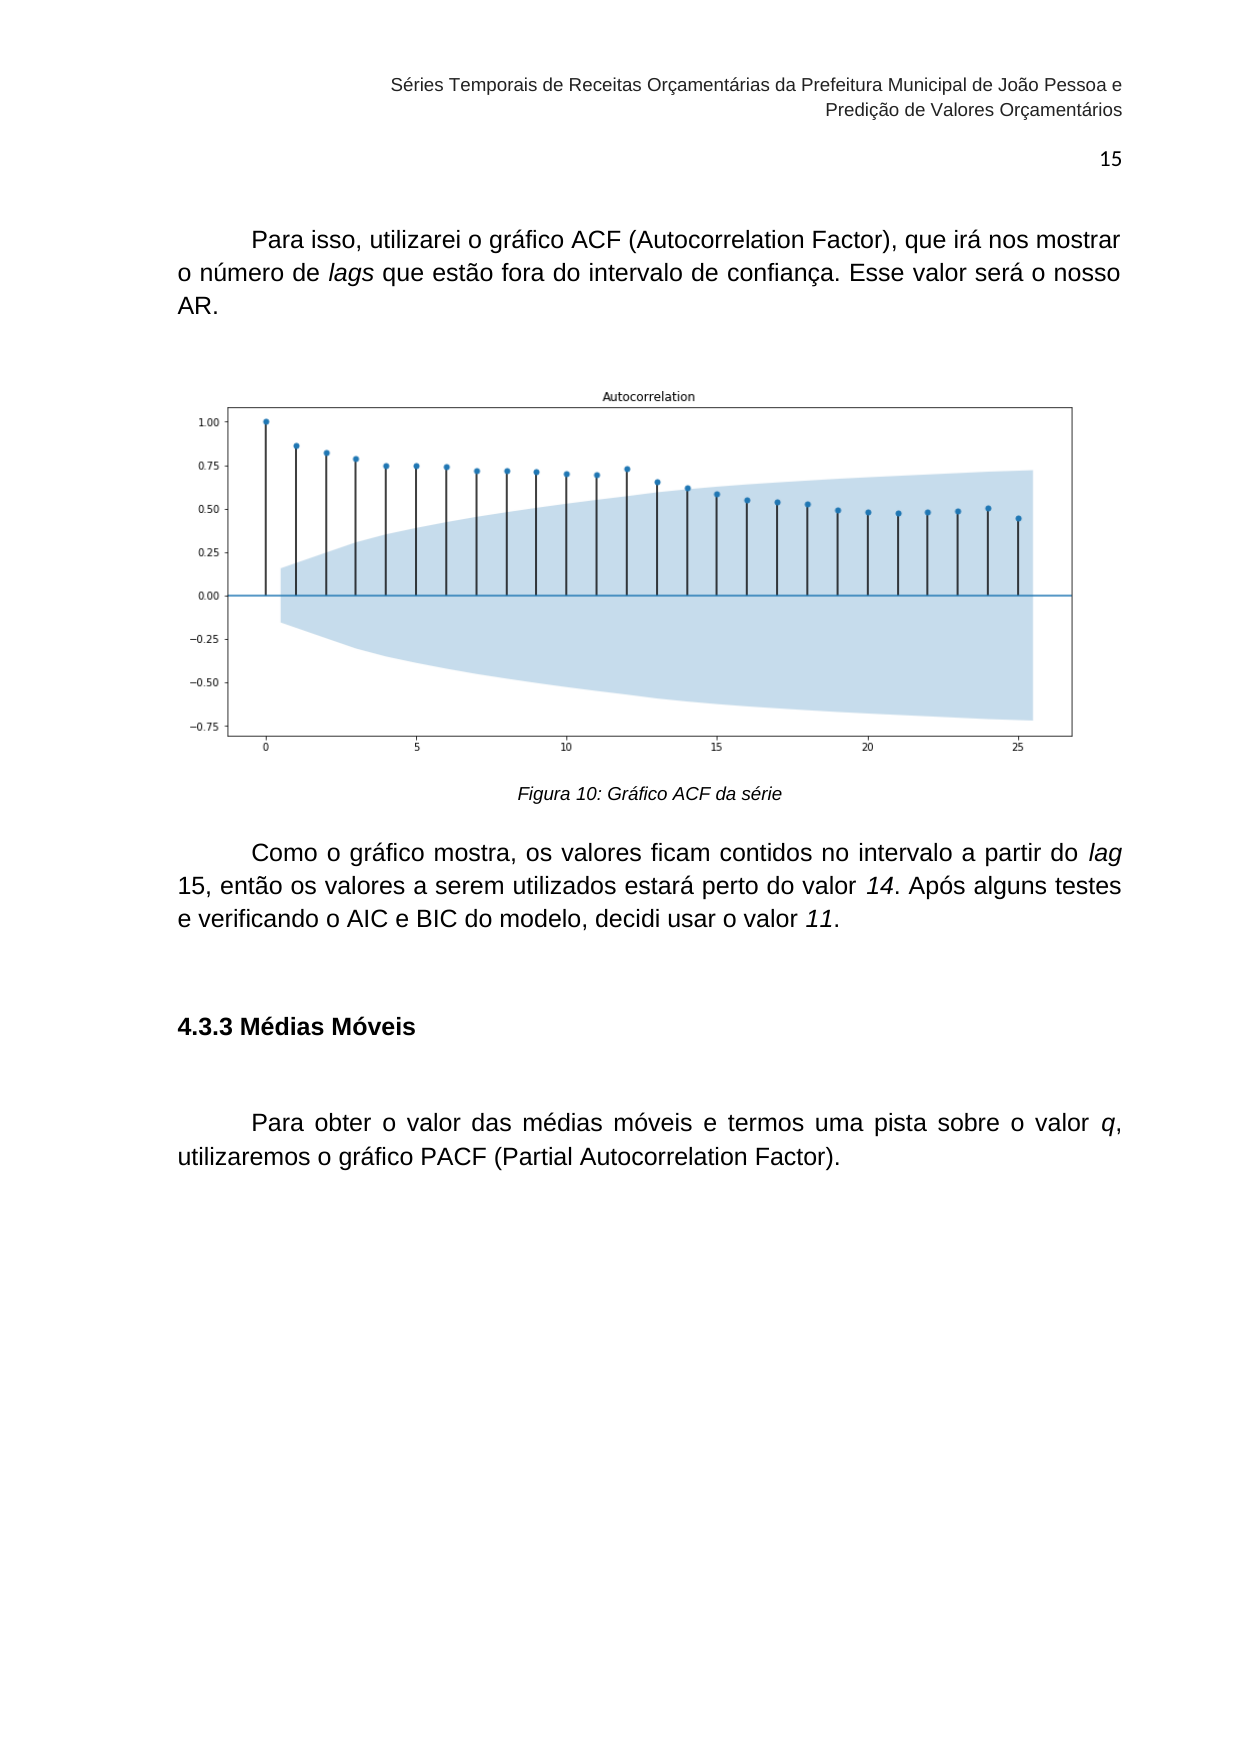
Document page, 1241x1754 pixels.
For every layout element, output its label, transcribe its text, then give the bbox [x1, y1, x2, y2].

text [177, 345, 1122, 387]
subtitle 4.3.3 Médias Móveis [177, 1011, 1122, 1040]
text Para isso, utilizarei o gráfico ACF (Autocorrelation Factor), que irá nos mostrar o número de lags que estão fora do intervalo de confiança. Esse valor será o nosso AR. [177, 225, 1122, 320]
text Para obter o valor das médias móveis e termos uma pista sobre o valor q, utilizaremos o gráfico PACF (Partial Autocorrelation Factor). [177, 1108, 1122, 1170]
text Figura 10: Gráfico ACF da série [177, 773, 1122, 804]
picture [177, 387, 1123, 773]
text Como o gráfico mostra, os valores ficam contidos no intervalo a partir do lag 15, então os valores a serem utilizados estará perto do valor 14. Após alguns testes e verificando o AIC e BIC do modelo, decidi usar o valor 11. [177, 804, 1122, 932]
